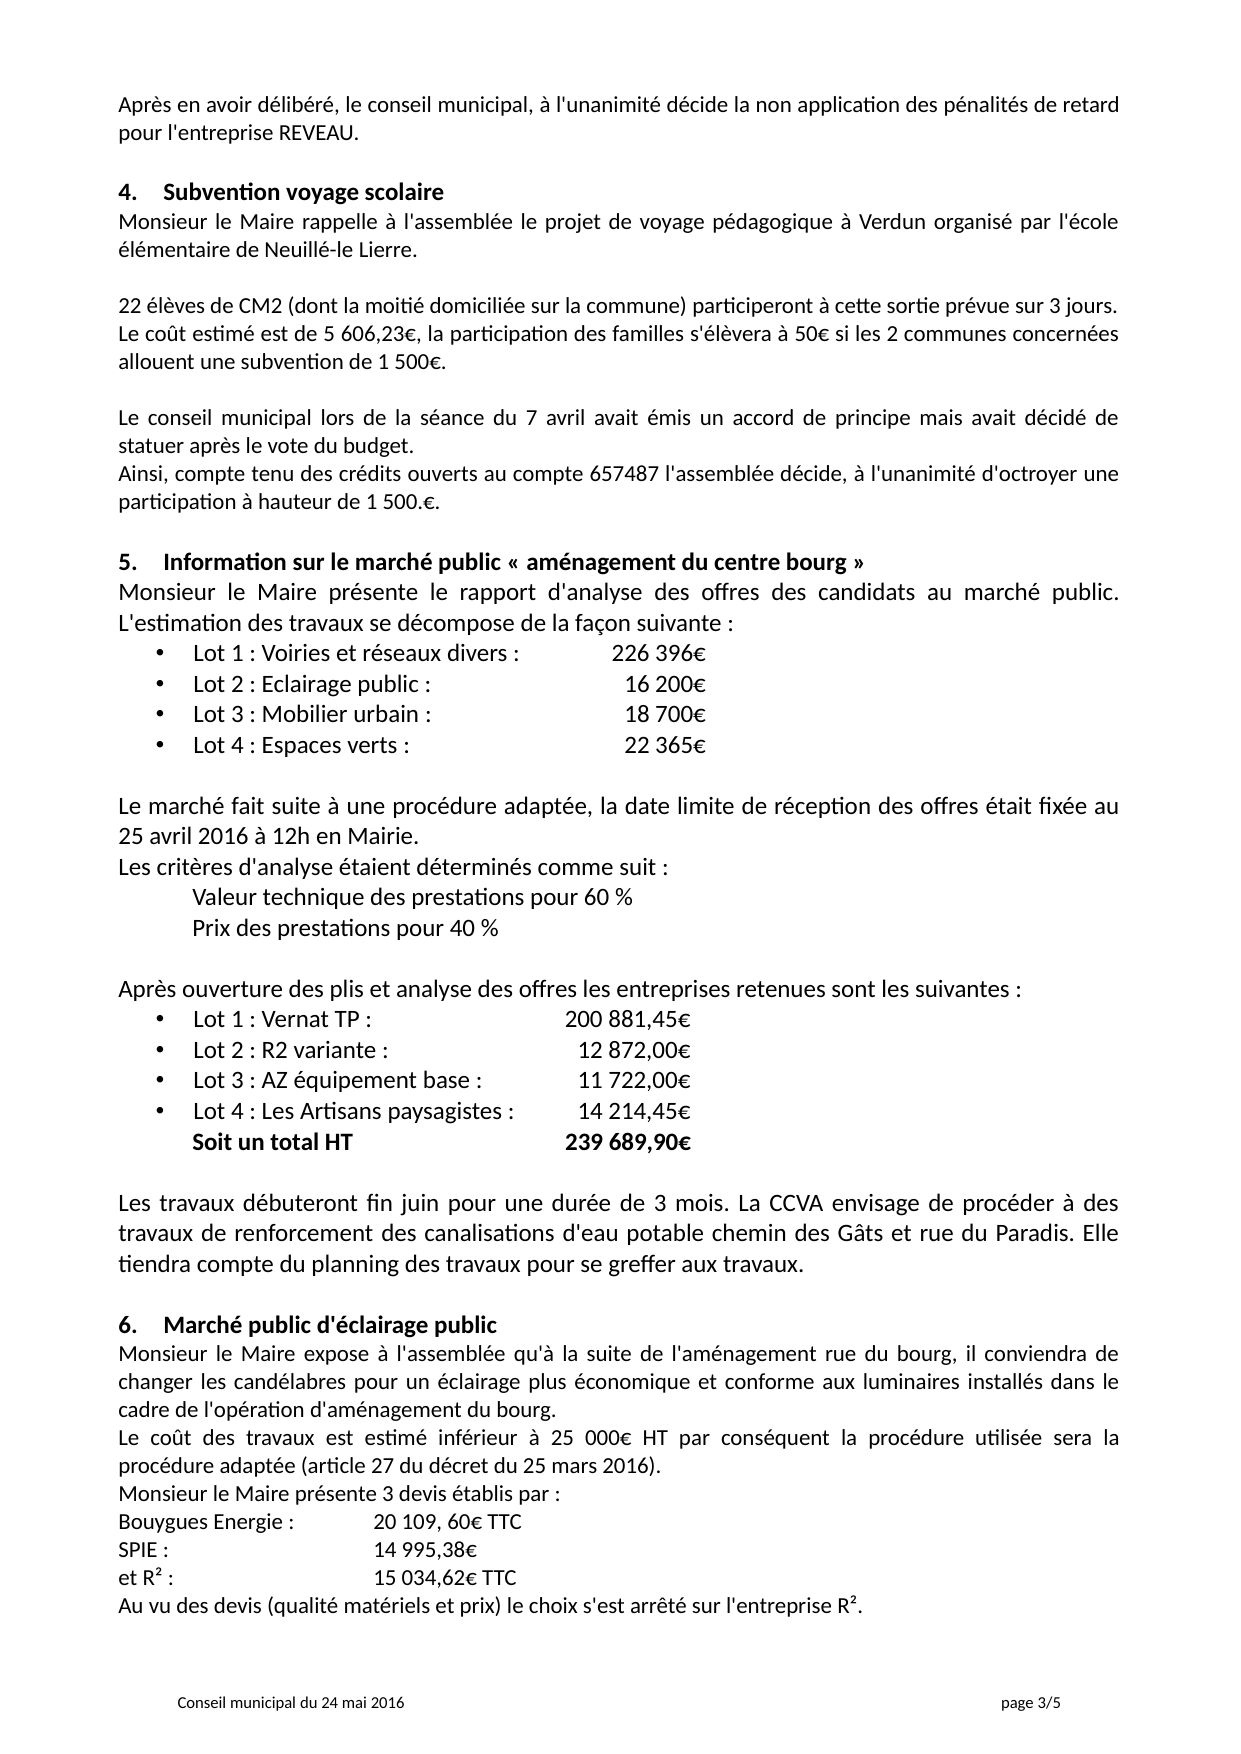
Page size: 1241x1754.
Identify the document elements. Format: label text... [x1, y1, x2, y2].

text Monsieur le Maire expose à l'assemblée qu'à la suite de l'aménagement rue du bourg, il conviendra de changer les candélabres pour un éclairage plus économique et conforme aux luminaires installés dans le cadre de l'opération d'aménagement du bourg. [118, 1339, 1120, 1423]
text Monsieur le Maire présente 3 devis établis par : [118, 1479, 1120, 1507]
text Monsieur le Maire présente le rapport d'analyse des offres des candidats au marché public. L'estimation des travaux se décompose de la façon suivante : [118, 576, 1120, 637]
list Lot 2 : Eclairage public : 16 200€ [156, 668, 1120, 698]
subtitle Information sur le marché public « aménagement du centre bourg » [118, 546, 1120, 576]
text Les travaux débuteront fin juin pour une durée de 3 mois. La CCVA envisage de procéder à des travaux de renforcement des canalisations d'eau potable chemin des Gâts et rue du Paradis. Elle tiendra compte du planning des travaux pour se greffer aux travaux. [118, 1187, 1120, 1278]
text 22 élèves de CM2 (dont la moitié domiciliée sur la commune) participeront à cette sortie prévue sur 3 jours. [118, 291, 1120, 319]
text Monsieur le Maire rappelle à l'assemblée le projet de voyage pédagogique à Verdun organisé par l'école élémentaire de Neuillé-le Lierre. [118, 207, 1120, 263]
text Valeur technique des prestations pour 60 % [192, 882, 1120, 912]
list Lot 1 : Vernat TP : 200 881,45€ [156, 1004, 1120, 1034]
text SPIE : 14 995,38€ [118, 1536, 1120, 1563]
list Lot 4 : Les Artisans paysagistes : 14 214,45€ [156, 1095, 1120, 1126]
text et R² : 15 034,62€ TTC [118, 1563, 1120, 1592]
subtitle Subvention voyage scolaire [118, 177, 1120, 207]
text Bouygues Energie : 20 109, 60€ TTC [118, 1507, 1120, 1536]
text Ainsi, compte tenu des crédits ouverts au compte 657487 l'assemblée décide, à l'unanimité d'octroyer une participation à hauteur de 1 500.€. [118, 459, 1120, 515]
text Prix des prestations pour 40 % [192, 912, 1120, 943]
list Lot 2 : R2 variante : 12 872,00€ [156, 1034, 1120, 1065]
list Lot 1 : Voiries et réseaux divers : 226 396€ [156, 637, 1120, 668]
text Après ouverture des plis et analyse des offres les entreprises retenues sont les suivantes : [118, 973, 1120, 1004]
list Lot 3 : AZ équipement base : 11 722,00€ [156, 1065, 1120, 1095]
text Le marché fait suite à une procédure adaptée, la date limite de réception des offres était fixée au 25 avril 2016 à 12h en Mairie. [118, 790, 1120, 851]
text Au vu des devis (qualité matériels et prix) le choix s'est arrêté sur l'entreprise R². [118, 1592, 1120, 1619]
list Lot 4 : Espaces verts : 22 365€ [156, 729, 1120, 759]
subtitle Marché public d'éclairage public [118, 1309, 1120, 1339]
text Le coût des travaux est estimé inférieur à 25 000€ HT par conséquent la procédure utilisée sera la procédure adaptée (article 27 du décret du 25 mars 2016). [118, 1423, 1120, 1479]
list Lot 3 : Mobilier urbain : 18 700€ [156, 698, 1120, 729]
text Le conseil municipal lors de la séance du 7 avril avait émis un accord de principe mais avait décidé de statuer après le vote du budget. [118, 403, 1120, 459]
text Le coût estimé est de 5 606,23€, la participation des familles s'élèvera à 50€ si les 2 communes concernées allouent une subvention de 1 500€. [118, 319, 1120, 375]
text Les critères d'analyse étaient déterminés comme suit : [118, 851, 1120, 882]
text Après en avoir délibéré, le conseil municipal, à l'unanimité décide la non application des pénalités de retard pour l'entreprise REVEAU. [118, 90, 1120, 146]
text Soit un total HT 239 689,90€ [192, 1126, 1120, 1156]
